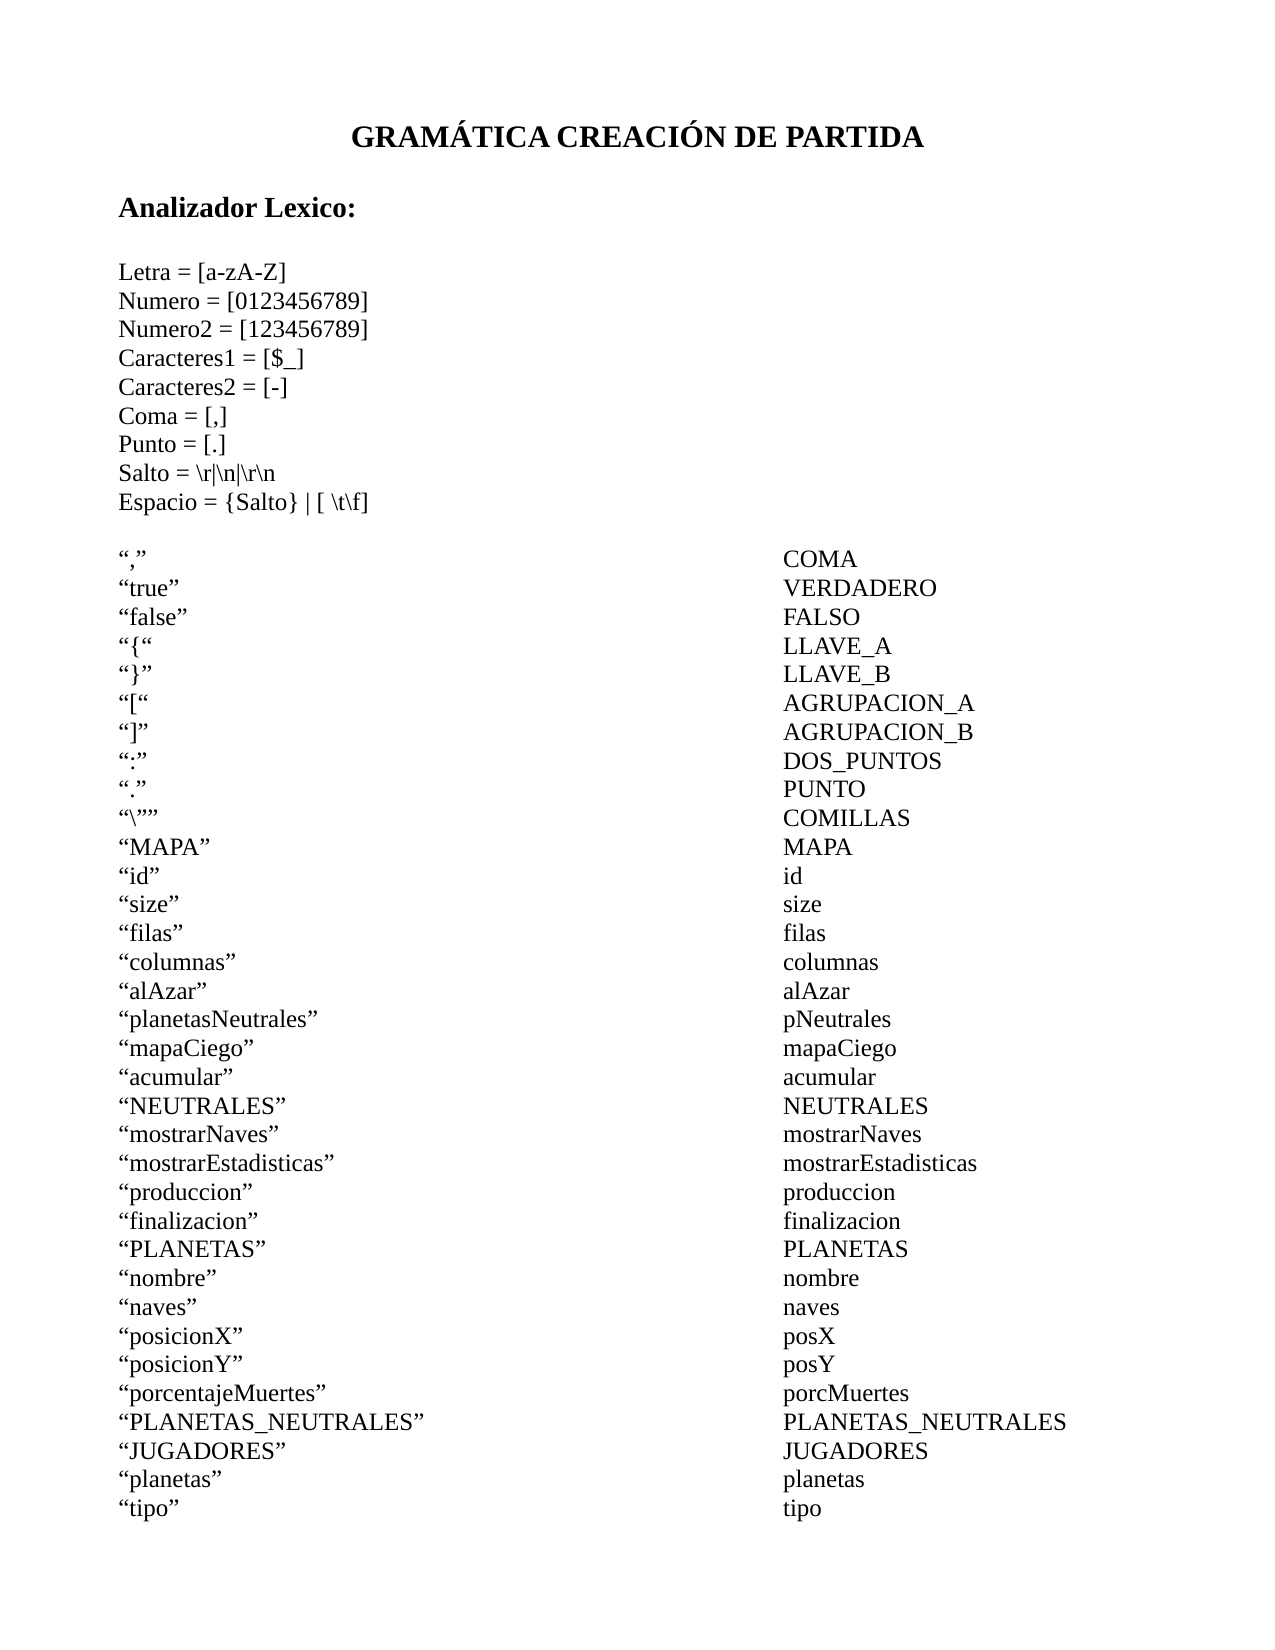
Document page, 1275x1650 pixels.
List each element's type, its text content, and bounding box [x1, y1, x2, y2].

text GRAMÁTICA CREACIÓN DE PARTIDA [118, 118, 1157, 154]
text Caracteres2 = [-] [118, 372, 1157, 401]
text “]” AGRUPACION_B [118, 717, 1157, 746]
text “acumular” acumular [118, 1062, 1157, 1091]
text “mapaCiego” mapaCiego [118, 1033, 1157, 1062]
text “NEUTRALES” NEUTRALES [118, 1091, 1157, 1119]
text Numero = [0123456789] [118, 286, 1157, 314]
text “mostrarNaves” mostrarNaves [118, 1119, 1157, 1148]
text Letra = [a-zA-Z] [118, 257, 1157, 286]
text “.” PUNTO [118, 774, 1157, 803]
text “false” FALSO [118, 602, 1157, 631]
text Analizador Lexico: [118, 190, 1157, 223]
text “,” COMA [118, 544, 1157, 573]
text “porcentajeMuertes” porcMuertes [118, 1378, 1157, 1407]
text Punto = [.] [118, 429, 1157, 458]
text “nombre” nombre [118, 1263, 1157, 1292]
text “planetasNeutrales” pNeutrales [118, 1004, 1157, 1033]
text “}” LLAVE_B [118, 659, 1157, 688]
text “PLANETAS_NEUTRALES” PLANETAS_NEUTRALES [118, 1407, 1157, 1436]
text “{“ LLAVE_A [118, 631, 1157, 659]
text “id” id [118, 861, 1157, 889]
text Caracteres1 = [$_] [118, 343, 1157, 372]
text “filas” filas [118, 918, 1157, 947]
text “[“ AGRUPACION_A [118, 688, 1157, 717]
text Coma = [,] [118, 401, 1157, 429]
text “PLANETAS” PLANETAS [118, 1234, 1157, 1263]
text “columnas” columnas [118, 947, 1157, 976]
text “naves” naves [118, 1292, 1157, 1321]
text “posicionY” posY [118, 1349, 1157, 1378]
text “posicionX” posX [118, 1321, 1157, 1349]
text “size” size [118, 889, 1157, 918]
text “produccion” produccion [118, 1177, 1157, 1206]
text “tipo” tipo [118, 1493, 1157, 1522]
text “finalizacion” finalizacion [118, 1206, 1157, 1234]
text “planetas” planetas [118, 1464, 1157, 1493]
text “mostrarEstadisticas” mostrarEstadisticas [118, 1148, 1157, 1177]
text “:” DOS_PUNTOS [118, 746, 1157, 774]
text “MAPA” MAPA [118, 832, 1157, 861]
text “JUGADORES” JUGADORES [118, 1436, 1157, 1464]
text Espacio = {Salto} | [ \t\f] [118, 487, 1157, 516]
text “alAzar” alAzar [118, 976, 1157, 1004]
text Numero2 = [123456789] [118, 314, 1157, 343]
text Salto = \r|\n|\r\n [118, 458, 1157, 487]
text “true” VERDADERO [118, 573, 1157, 602]
text “\”” COMILLAS [118, 803, 1157, 832]
